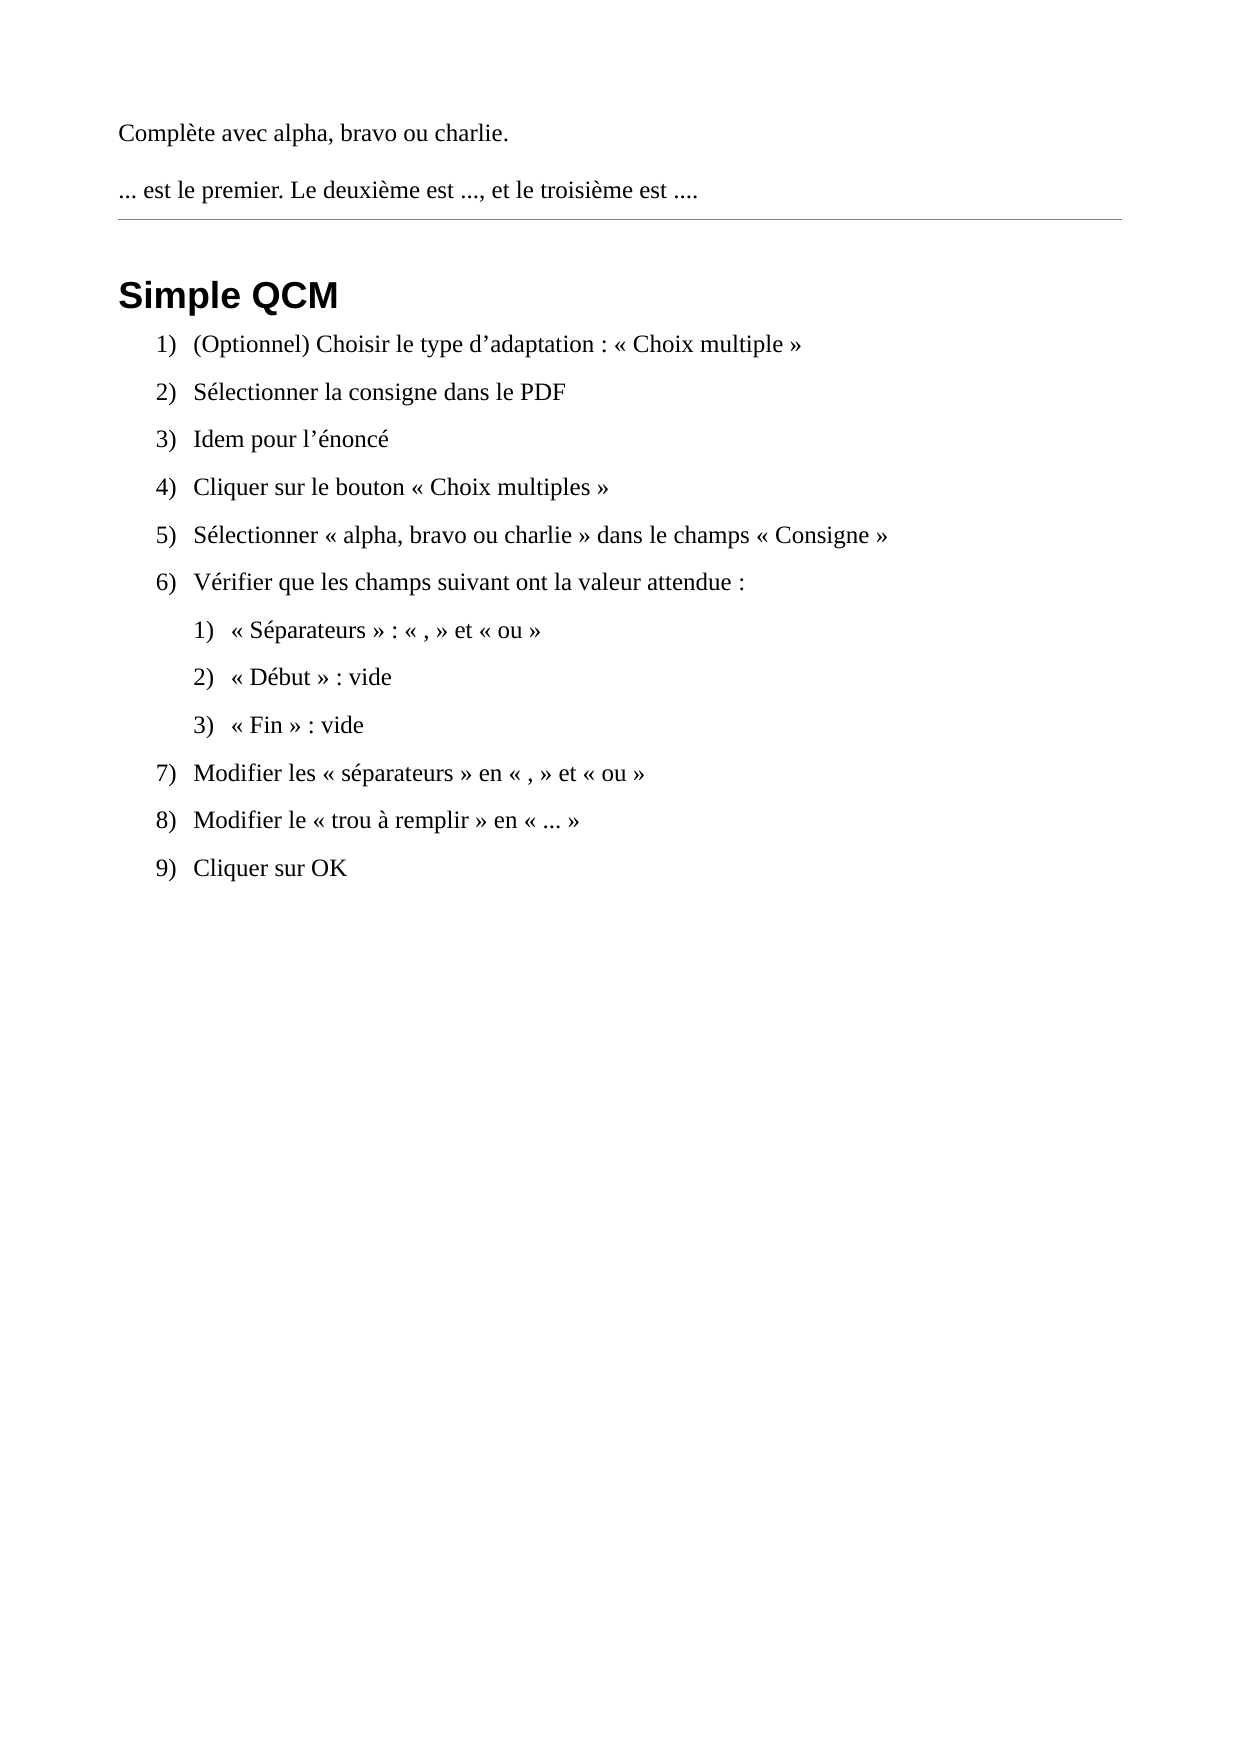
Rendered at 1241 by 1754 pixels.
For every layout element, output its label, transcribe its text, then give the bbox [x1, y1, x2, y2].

list « Début » : vide [193, 662, 1122, 691]
list Sélectionner « alpha, bravo ou charlie » dans le champs « Consigne » [156, 520, 1122, 548]
list Vérifier que les champs suivant ont la valeur attendue : [156, 567, 1122, 596]
text Complète avec alpha, bravo ou charlie. [118, 118, 1122, 147]
list Modifier le « trou à remplir » en « ... » [156, 805, 1122, 834]
list Cliquer sur OK [156, 853, 1122, 882]
subtitle Simple QCM [118, 274, 1122, 317]
text ... est le premier. Le deuxième est ..., et le troisième est .... [118, 176, 1122, 204]
list Cliquer sur le bouton « Choix multiples » [156, 472, 1122, 501]
list « Séparateurs » : « , » et « ou » [193, 615, 1122, 644]
list Idem pour l’énoncé [156, 424, 1122, 453]
list Modifier les « séparateurs » en « , » et « ou » [156, 758, 1122, 786]
list « Fin » : vide [193, 710, 1122, 739]
list (Optionnel) Choisir le type d’adaptation : « Choix multiple » [156, 329, 1122, 358]
list Sélectionner la consigne dans le PDF [156, 377, 1122, 406]
